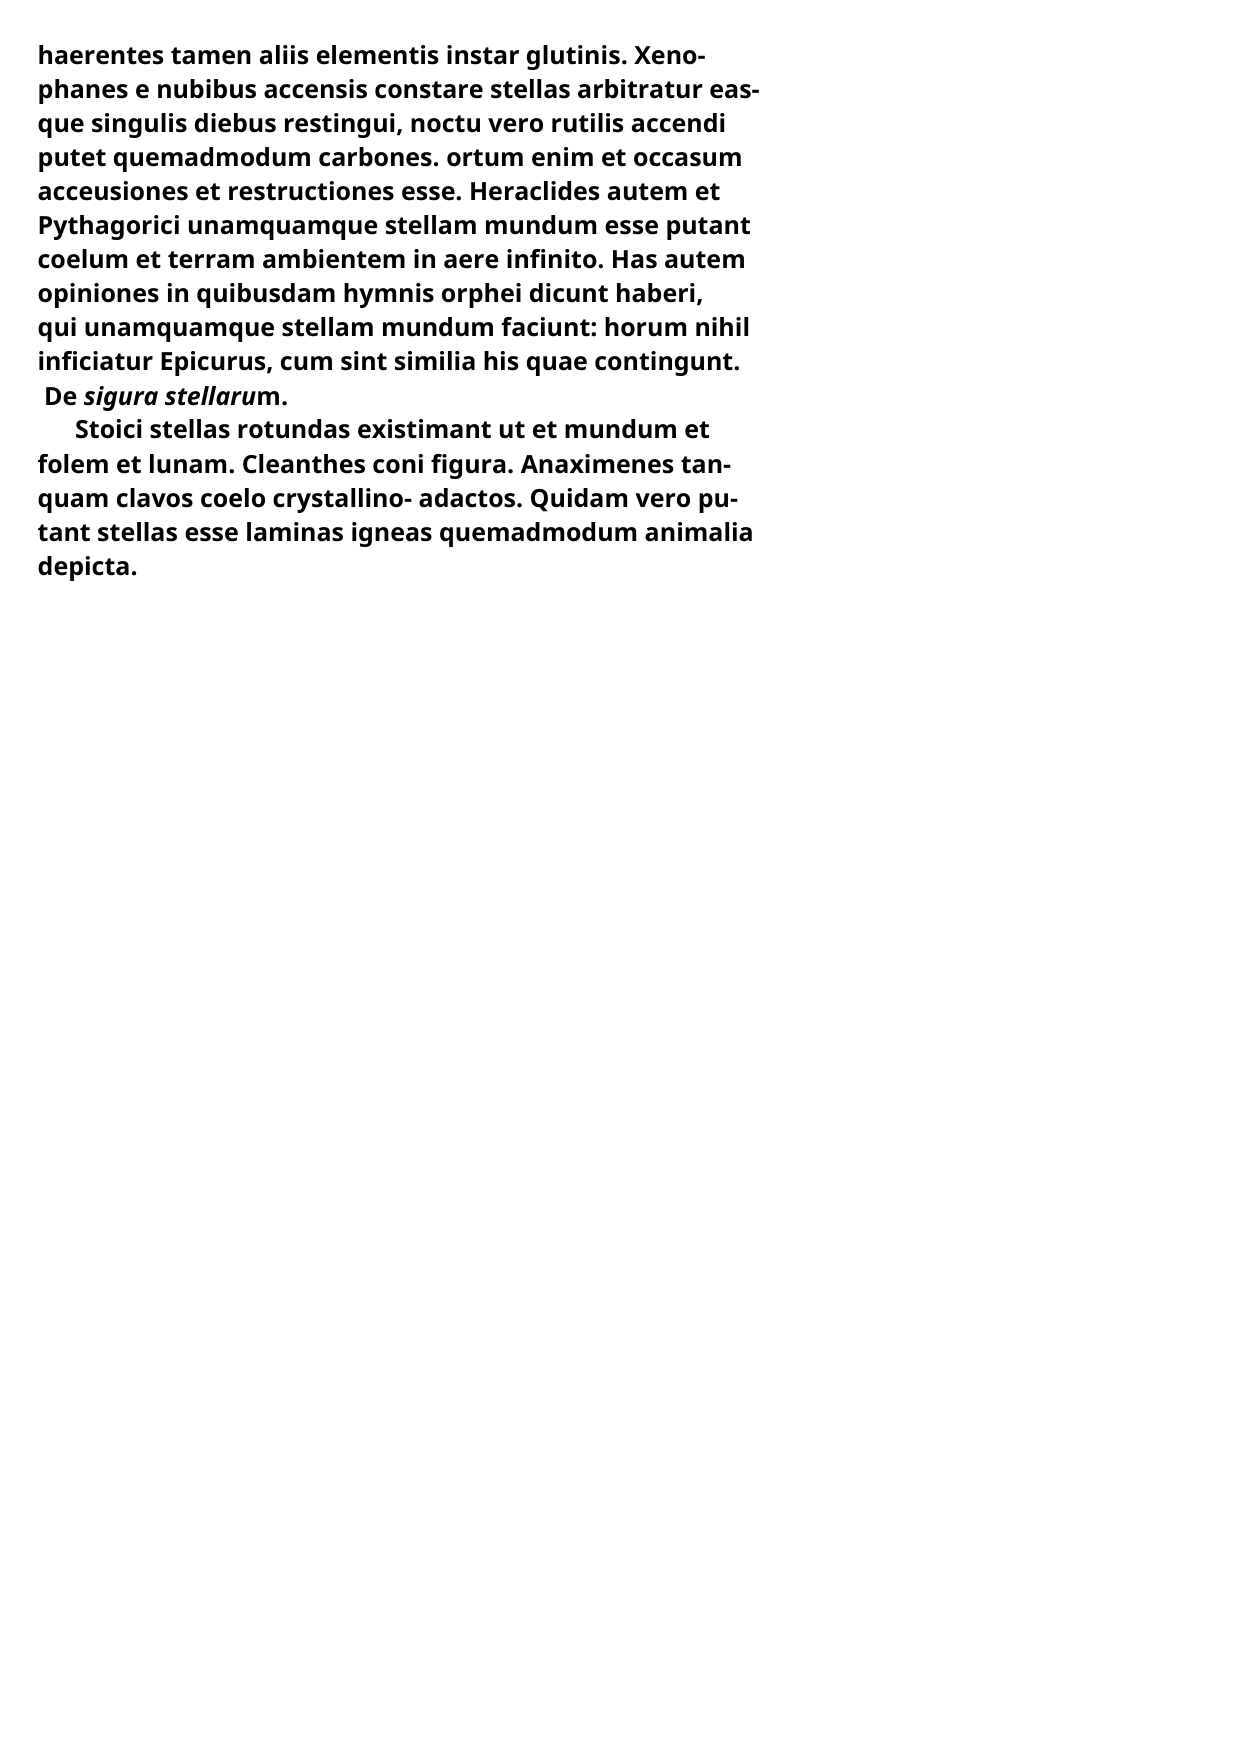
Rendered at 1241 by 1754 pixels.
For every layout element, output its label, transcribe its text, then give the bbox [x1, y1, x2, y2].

text haerentes tamen aliis elementis instar glutinis. Xeno- phanes e nubibus accensis constare stellas arbitratur eas- que singulis diebus restingui, noctu vero rutilis accendi putet quemadmodum carbones. ortum enim et occasum acceusiones et restructiones esse. Heraclides autem et Pythagorici unamquamque stellam mundum esse putant coelum et terram ambientem in aere infinito. Has autem opiniones in quibusdam hymnis orphei dicunt haberi, qui unamquamque stellam mundum faciunt: horum nihil inficiatur Epicurus, cum sint similia his quae contingunt. [37, 37, 1203, 378]
text Stoici stellas rotundas existimant ut et mundum et folem et lunam. Cleanthes coni figura. Anaximenes tan- quam clavos coelo crystallino- adactos. Quidam vero pu- tant stellas esse laminas igneas quemadmodum animalia depicta. [37, 412, 1203, 582]
text De sigura stellarum. [37, 378, 1203, 412]
